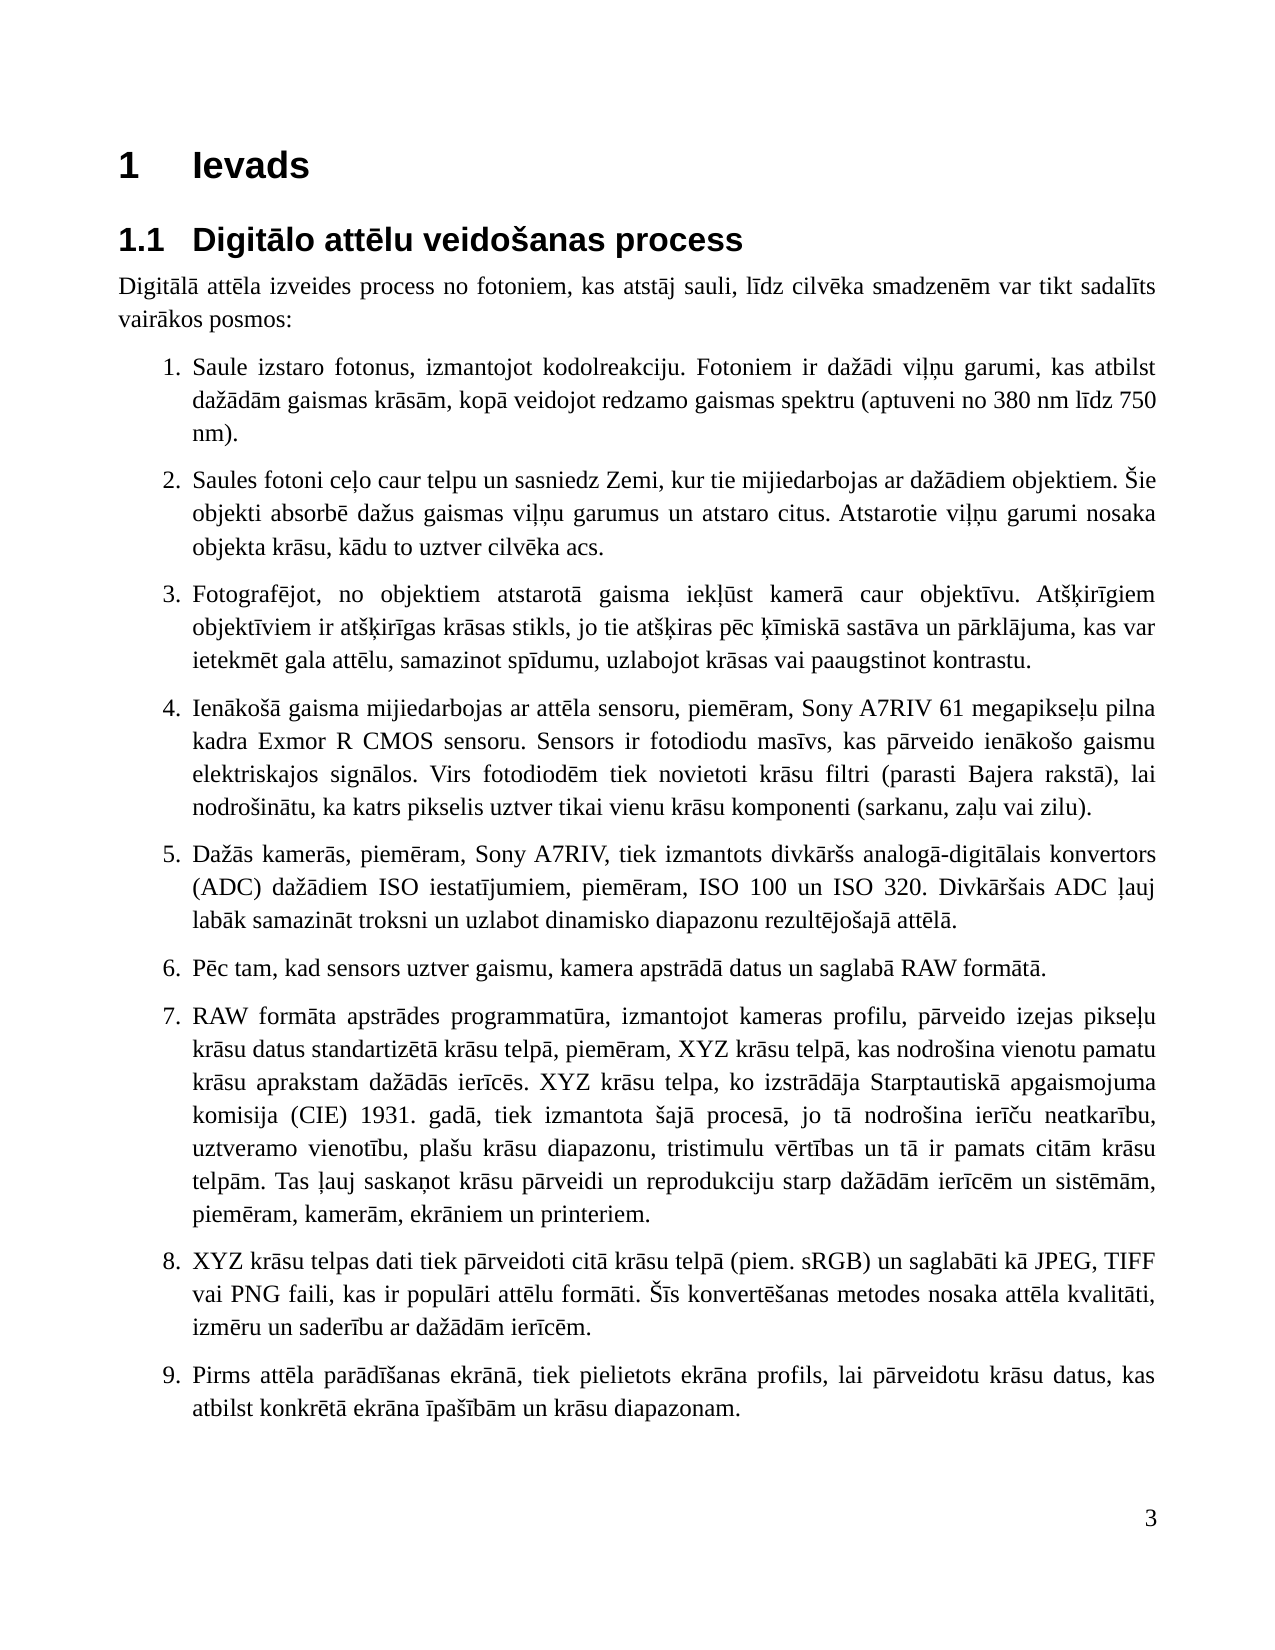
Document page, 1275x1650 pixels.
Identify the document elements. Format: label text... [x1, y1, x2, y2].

list Fotografējot, no objektiem atstarotā gaisma iekļūst kamerā caur objektīvu. Atšķirīgiem objektīviem ir atšķirīgas krāsas stikls, jo tie atšķiras pēc ķīmiskā sastāva un pārklājuma, kas var ietekmēt gala attēlu, samazinot spīdumu, uzlabojot krāsas vai paaugstinot kontrastu. [162, 579, 1157, 674]
list Dažās kamerās, piemēram, Sony A7RIV, tiek izmantots divkāršs analogā-digitālais konvertors (ADC) dažādiem ISO iestatījumiem, piemēram, ISO 100 un ISO 320. Divkāršais ADC ļauj labāk samazināt troksni un uzlabot dinamisko diapazonu rezultējošajā attēlā. [162, 839, 1157, 934]
subtitle Ievads [118, 143, 1157, 187]
text Digitālā attēla izveides process no fotoniem, kas atstāj sauli, līdz cilvēka smadzenēm var tikt sadalīts vairākos posmos: [118, 271, 1157, 333]
list Saule izstaro fotonus, izmantojot kodolreakciju. Fotoniem ir dažādi viļņu garumi, kas atbilst dažādām gaismas krāsām, kopā veidojot redzamo gaismas spektru (aptuveni no 380 nm līdz 750 nm). [162, 352, 1157, 447]
list XYZ krāsu telpas dati tiek pārveidoti citā krāsu telpā (piem. sRGB) un saglabāti kā JPEG, TIFF vai PNG faili, kas ir populāri attēlu formāti. Šīs konvertēšanas metodes nosaka attēla kvalitāti, izmēru un saderību ar dažādām ierīcēm. [162, 1246, 1157, 1341]
list Pirms attēla parādīšanas ekrānā, tiek pielietots ekrāna profils, lai pārveidotu krāsu datus, kas atbilst konkrētā ekrāna īpašībām un krāsu diapazonam. [162, 1360, 1157, 1422]
list Ienākošā gaisma mijiedarbojas ar attēla sensoru, piemēram, Sony A7RIV 61 megapikseļu pilna kadra Exmor R CMOS sensoru. Sensors ir fotodiodu masīvs, kas pārveido ienākošo gaismu elektriskajos signālos. Virs fotodiodēm tiek novietoti krāsu filtri (parasti Bajera rakstā), lai nodrošinātu, ka katrs pikselis uztver tikai vienu krāsu komponenti (sarkanu, zaļu vai zilu). [162, 693, 1157, 821]
subtitle Digitālo attēlu veidošanas process [118, 220, 1157, 259]
list RAW formāta apstrādes programmatūra, izmantojot kameras profilu, pārveido izejas pikseļu krāsu datus standartizētā krāsu telpā, piemēram, XYZ krāsu telpā, kas nodrošina vienotu pamatu krāsu aprakstam dažādās ierīcēs. XYZ krāsu telpa, ko izstrādāja Starptautiskā apgaismojuma komisija (CIE) 1931. gadā, tiek izmantota šajā procesā, jo tā nodrošina ierīču neatkarību, uztveramo vienotību, plašu krāsu diapazonu, tristimulu vērtības un tā ir pamats citām krāsu telpām. Tas ļauj saskaņot krāsu pārveidi un reprodukciju starp dažādām ierīcēm un sistēmām, piemēram, kamerām, ekrāniem un printeriem. [162, 1001, 1157, 1228]
list Pēc tam, kad sensors uztver gaismu, kamera apstrādā datus un saglabā RAW formātā. [162, 953, 1157, 982]
list Saules fotoni ceļo caur telpu un sasniedz Zemi, kur tie mijiedarbojas ar dažādiem objektiem. Šie objekti absorbē dažus gaismas viļņu garumus un atstaro citus. Atstarotie viļņu garumi nosaka objekta krāsu, kādu to uztver cilvēka acs. [162, 466, 1157, 560]
